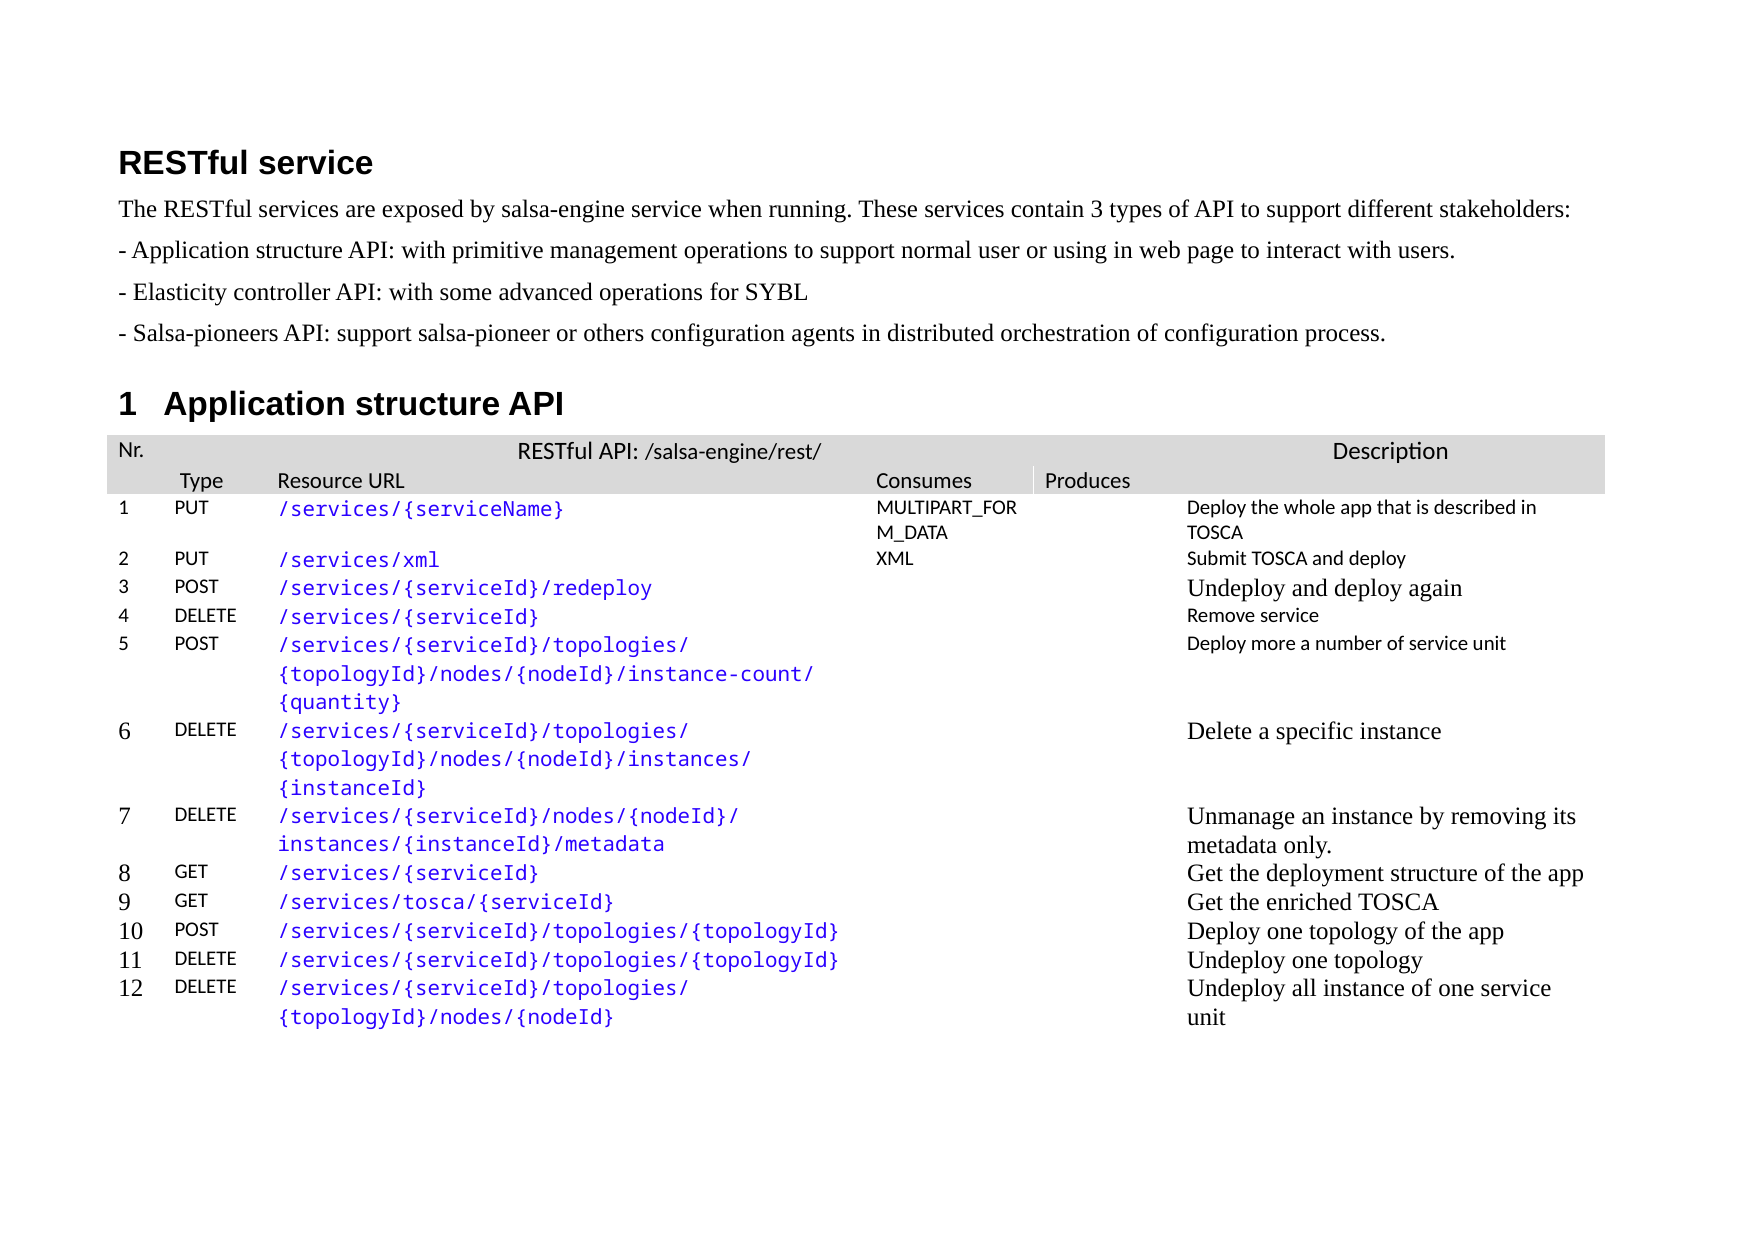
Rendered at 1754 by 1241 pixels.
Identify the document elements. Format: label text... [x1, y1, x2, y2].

table_cell Deploy the whole app that is described in TOSCA [1176, 494, 1605, 545]
table_cell [1034, 887, 1176, 916]
table_cell [1034, 494, 1176, 545]
table_cell 8 [107, 859, 163, 887]
table_cell /services/{serviceId}/nodes/{nodeId}/instances/{instanceId}/metadata [266, 801, 865, 858]
table_cell Type [163, 466, 266, 494]
table_cell Consumes [865, 466, 1033, 494]
text - Elasticity controller API: with some advanced operations for SYBL [118, 277, 1636, 306]
table_cell DELETE [163, 602, 266, 630]
table_cell POST [163, 630, 266, 716]
table_cell [1034, 573, 1176, 602]
table_cell /services/{serviceId}/redeploy [266, 573, 865, 602]
table_header Nr. [107, 435, 163, 494]
table_cell Delete a specific instance [1176, 716, 1605, 801]
table_cell /services/{serviceName} [266, 494, 865, 545]
table_cell /services/{serviceId}/topologies/{topologyId}/nodes/{nodeId} [266, 974, 865, 1031]
table_cell [1034, 630, 1176, 716]
table_cell DELETE [163, 974, 266, 1031]
text - Application structure API: with primitive management operations to support normal user or using in web page to interact with users. [118, 236, 1636, 264]
table_cell /services/{serviceId}/topologies/{topologyId}/nodes/{nodeId}/instances/{instanceId} [266, 716, 865, 801]
table_cell Undeploy one topology [1176, 945, 1605, 973]
table_cell PUT [163, 545, 266, 573]
table_header Description [1176, 435, 1605, 494]
table_cell Get the deployment structure of the app [1176, 859, 1605, 887]
table_cell /services/{serviceId}/topologies/{topologyId}/nodes/{nodeId}/instance-count/{quantity} [266, 630, 865, 716]
table_cell /services/{serviceId}/topologies/{topologyId} [266, 945, 865, 973]
table_cell /services/{serviceId}/topologies/{topologyId} [266, 916, 865, 945]
table_cell PUT [163, 494, 266, 545]
table_cell Deploy one topology of the app [1176, 916, 1605, 945]
table_cell 4 [107, 602, 163, 630]
table_cell Unmanage an instance by removing its metadata only. [1176, 801, 1605, 858]
table_cell MULTIPART_FORM_DATA [865, 494, 1033, 545]
table_cell DELETE [163, 716, 266, 801]
table_cell /services/tosca/{serviceId} [266, 887, 865, 916]
table_cell /services/{serviceId} [266, 602, 865, 630]
table_cell [1034, 974, 1176, 1031]
table_cell /services/xml [266, 545, 865, 573]
table_cell 5 [107, 630, 163, 716]
subtitle Application structure API [118, 384, 1636, 423]
table_cell 11 [107, 945, 163, 973]
table_cell [1034, 716, 1176, 801]
table_cell 1 [107, 494, 163, 545]
table_cell [865, 945, 1033, 973]
table_cell [1034, 945, 1176, 973]
table_cell Undeploy all instance of one service unit [1176, 974, 1605, 1031]
table_cell GET [163, 887, 266, 916]
table_cell [1034, 602, 1176, 630]
table_cell [865, 573, 1033, 602]
table_cell POST [163, 916, 266, 945]
table_cell 3 [107, 573, 163, 602]
table_cell Submit TOSCA and deploy [1176, 545, 1605, 573]
table_cell [865, 887, 1033, 916]
table_cell [865, 974, 1033, 1031]
table_cell 9 [107, 887, 163, 916]
table_header RESTful API: /salsa-engine/rest/ [163, 435, 1176, 466]
table_cell Resource URL [266, 466, 865, 494]
table_cell [865, 602, 1033, 630]
table_cell POST [163, 573, 266, 602]
table_cell DELETE [163, 801, 266, 858]
table_cell DELETE [163, 945, 266, 973]
table_cell [1034, 801, 1176, 858]
table_cell [865, 859, 1033, 887]
table_cell Deploy more a number of service unit [1176, 630, 1605, 716]
table_cell GET [163, 859, 266, 887]
table_cell [865, 630, 1033, 716]
table_cell [1034, 916, 1176, 945]
table_cell Remove service [1176, 602, 1605, 630]
table_cell [865, 801, 1033, 858]
text - Salsa-pioneers API: support salsa-pioneer or others configuration agents in distributed orchestration of configuration process. [118, 318, 1636, 347]
text The RESTful services are exposed by salsa-engine service when running. These services contain 3 types of API to support different stakeholders: [118, 194, 1636, 223]
table_cell Produces [1034, 466, 1176, 494]
table_cell Get the enriched TOSCA [1176, 887, 1605, 916]
table_cell [865, 916, 1033, 945]
table_cell 10 [107, 916, 163, 945]
subtitle RESTful service [118, 143, 1636, 182]
table_cell 12 [107, 974, 163, 1031]
table_cell 7 [107, 801, 163, 858]
table_cell XML [865, 545, 1033, 573]
table_cell [865, 716, 1033, 801]
table_cell [1034, 859, 1176, 887]
table_cell /services/{serviceId} [266, 859, 865, 887]
table_cell 6 [107, 716, 163, 801]
table_cell [1034, 545, 1176, 573]
table_cell 2 [107, 545, 163, 573]
table_cell Undeploy and deploy again [1176, 573, 1605, 602]
